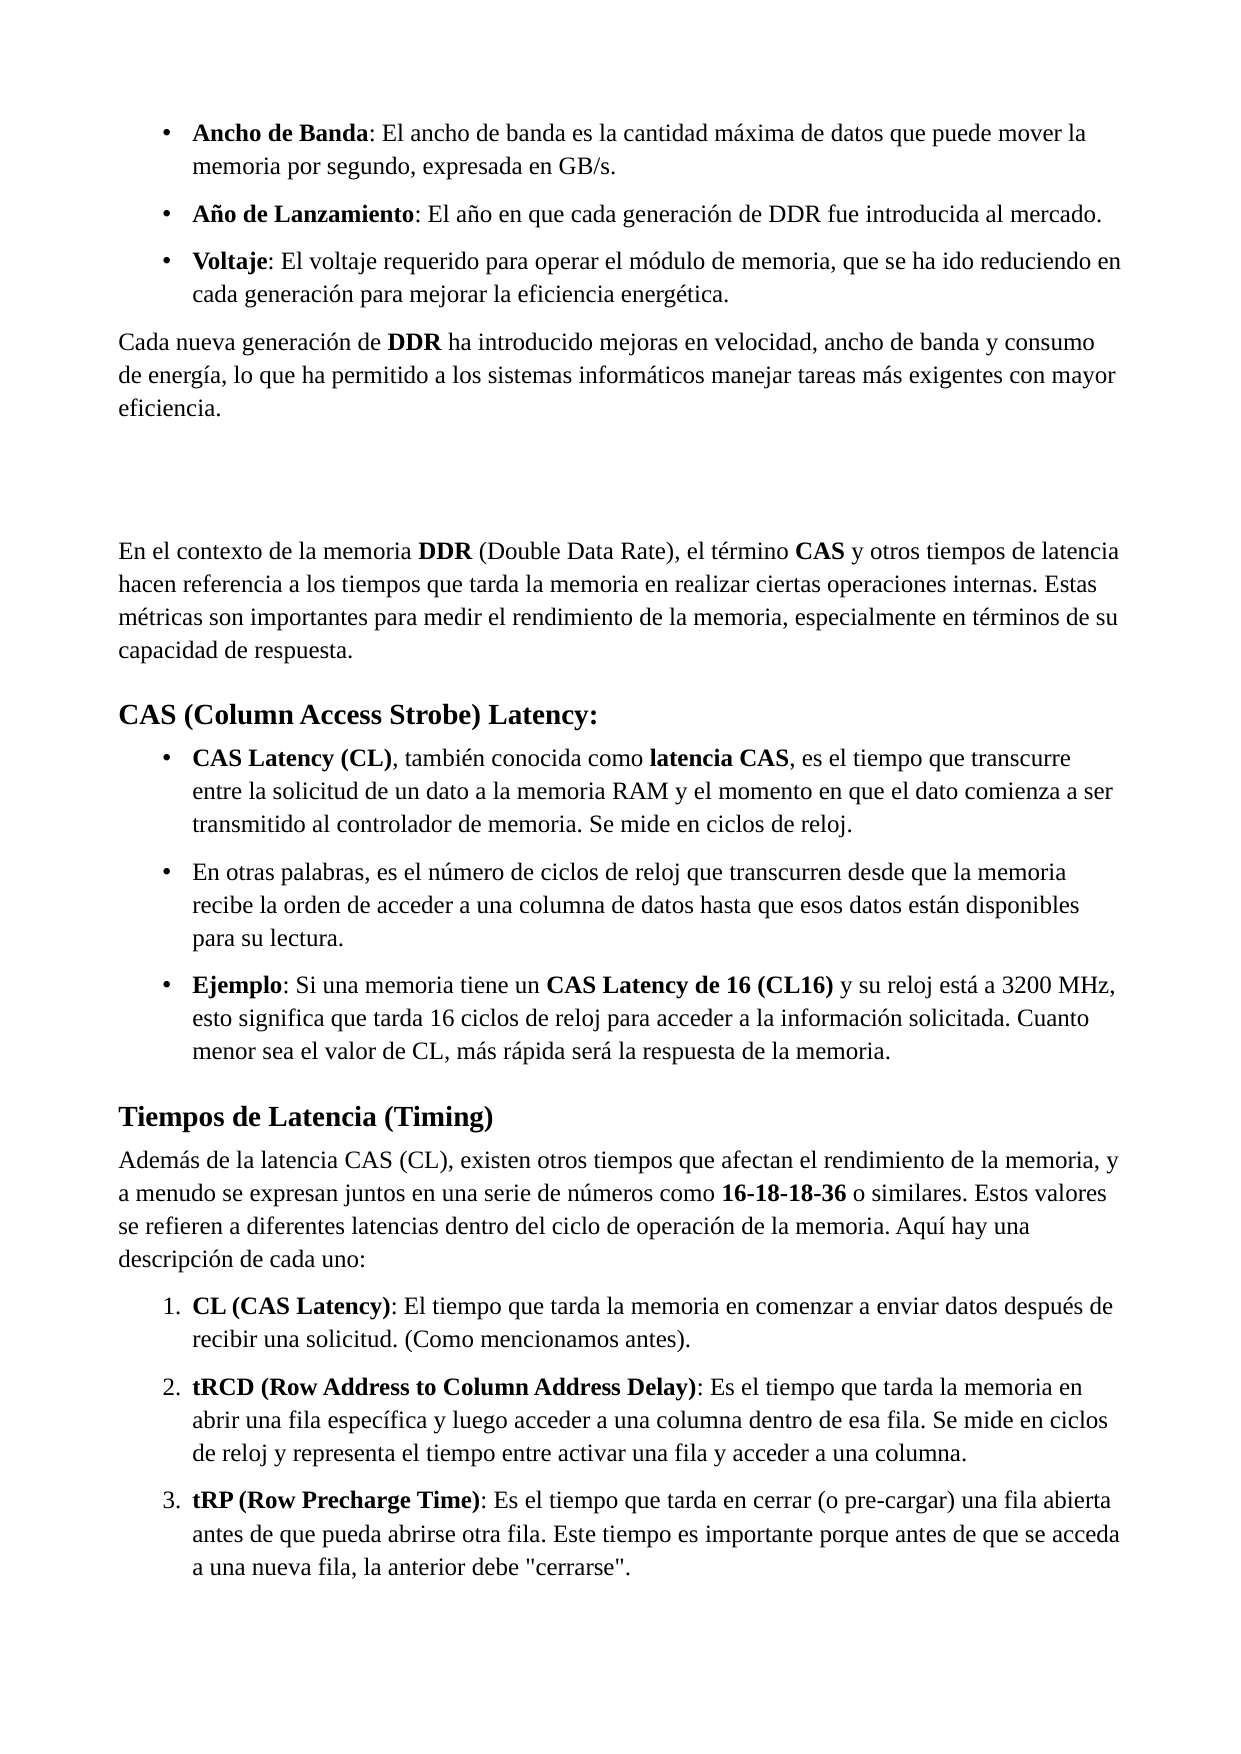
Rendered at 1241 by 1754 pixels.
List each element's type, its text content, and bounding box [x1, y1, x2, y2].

list Ejemplo: Si una memoria tiene un CAS Latency de 16 (CL16) y su reloj está a 3200 MHz, esto significa que tarda 16 ciclos de reloj para acceder a la información solicitada. Cuanto menor sea el valor de CL, más rápida será la respuesta de la memoria. [162, 970, 1122, 1065]
list tRP (Row Precharge Time): Es el tiempo que tarda en cerrar (o pre-cargar) una fila abierta antes de que pueda abrirse otra fila. Este tiempo es importante porque antes de que se acceda a una nueva fila, la anterior debe "cerrarse". [162, 1486, 1122, 1580]
subtitle Tiempos de Latencia (Timing) [118, 1099, 1122, 1132]
list tRCD (Row Address to Column Address Delay): Es el tiempo que tarda la memoria en abrir una fila específica y luego acceder a una columna dentro de esa fila. Se mide en ciclos de reloj y representa el tiempo entre activar una fila y acceder a una columna. [162, 1372, 1122, 1467]
text En el contexto de la memoria DDR (Double Data Rate), el término CAS y otros tiempos de latencia hacen referencia a los tiempos que tarda la memoria en realizar ciertas operaciones internas. Estas métricas son importantes para medir el rendimiento de la memoria, especialmente en términos de su capacidad de respuesta. [118, 536, 1122, 664]
text Cada nueva generación de DDR ha introducido mejoras en velocidad, ancho de banda y consumo de energía, lo que ha permitido a los sistemas informáticos manejar tareas más exigentes con mayor eficiencia. [118, 327, 1122, 422]
list Año de Lanzamiento: El año en que cada generación de DDR fue introducida al mercado. [162, 199, 1122, 227]
list En otras palabras, es el número de ciclos de reloj que transcurren desde que la memoria recibe la orden de acceder a una columna de datos hasta que esos datos están disponibles para su lectura. [162, 857, 1122, 952]
list CL (CAS Latency): El tiempo que tarda la memoria en comenzar a enviar datos después de recibir una solicitud. (Como mencionamos antes). [162, 1291, 1122, 1353]
subtitle CAS (Column Access Strobe) Latency: [118, 697, 1122, 731]
text Además de la latencia CAS (CL), existen otros tiempos que afectan el rendimiento de la memoria, y a menudo se expresan juntos en una serie de números como 16-18-18-36 o similares. Estos valores se refieren a diferentes latencias dentro del ciclo de operación de la memoria. Aquí hay una descripción de cada uno: [118, 1145, 1122, 1272]
list Ancho de Banda: El ancho de banda es la cantidad máxima de datos que puede mover la memoria por segundo, expresada en GB/s. [162, 118, 1122, 180]
list CAS Latency (CL), también conocida como latencia CAS, es el tiempo que transcurre entre la solicitud de un dato a la memoria RAM y el momento en que el dato comienza a ser transmitido al controlador de memoria. Se mide en ciclos de reloj. [162, 743, 1122, 838]
list Voltaje: El voltaje requerido para operar el módulo de memoria, que se ha ido reduciendo en cada generación para mejorar la eficiencia energética. [162, 246, 1122, 308]
